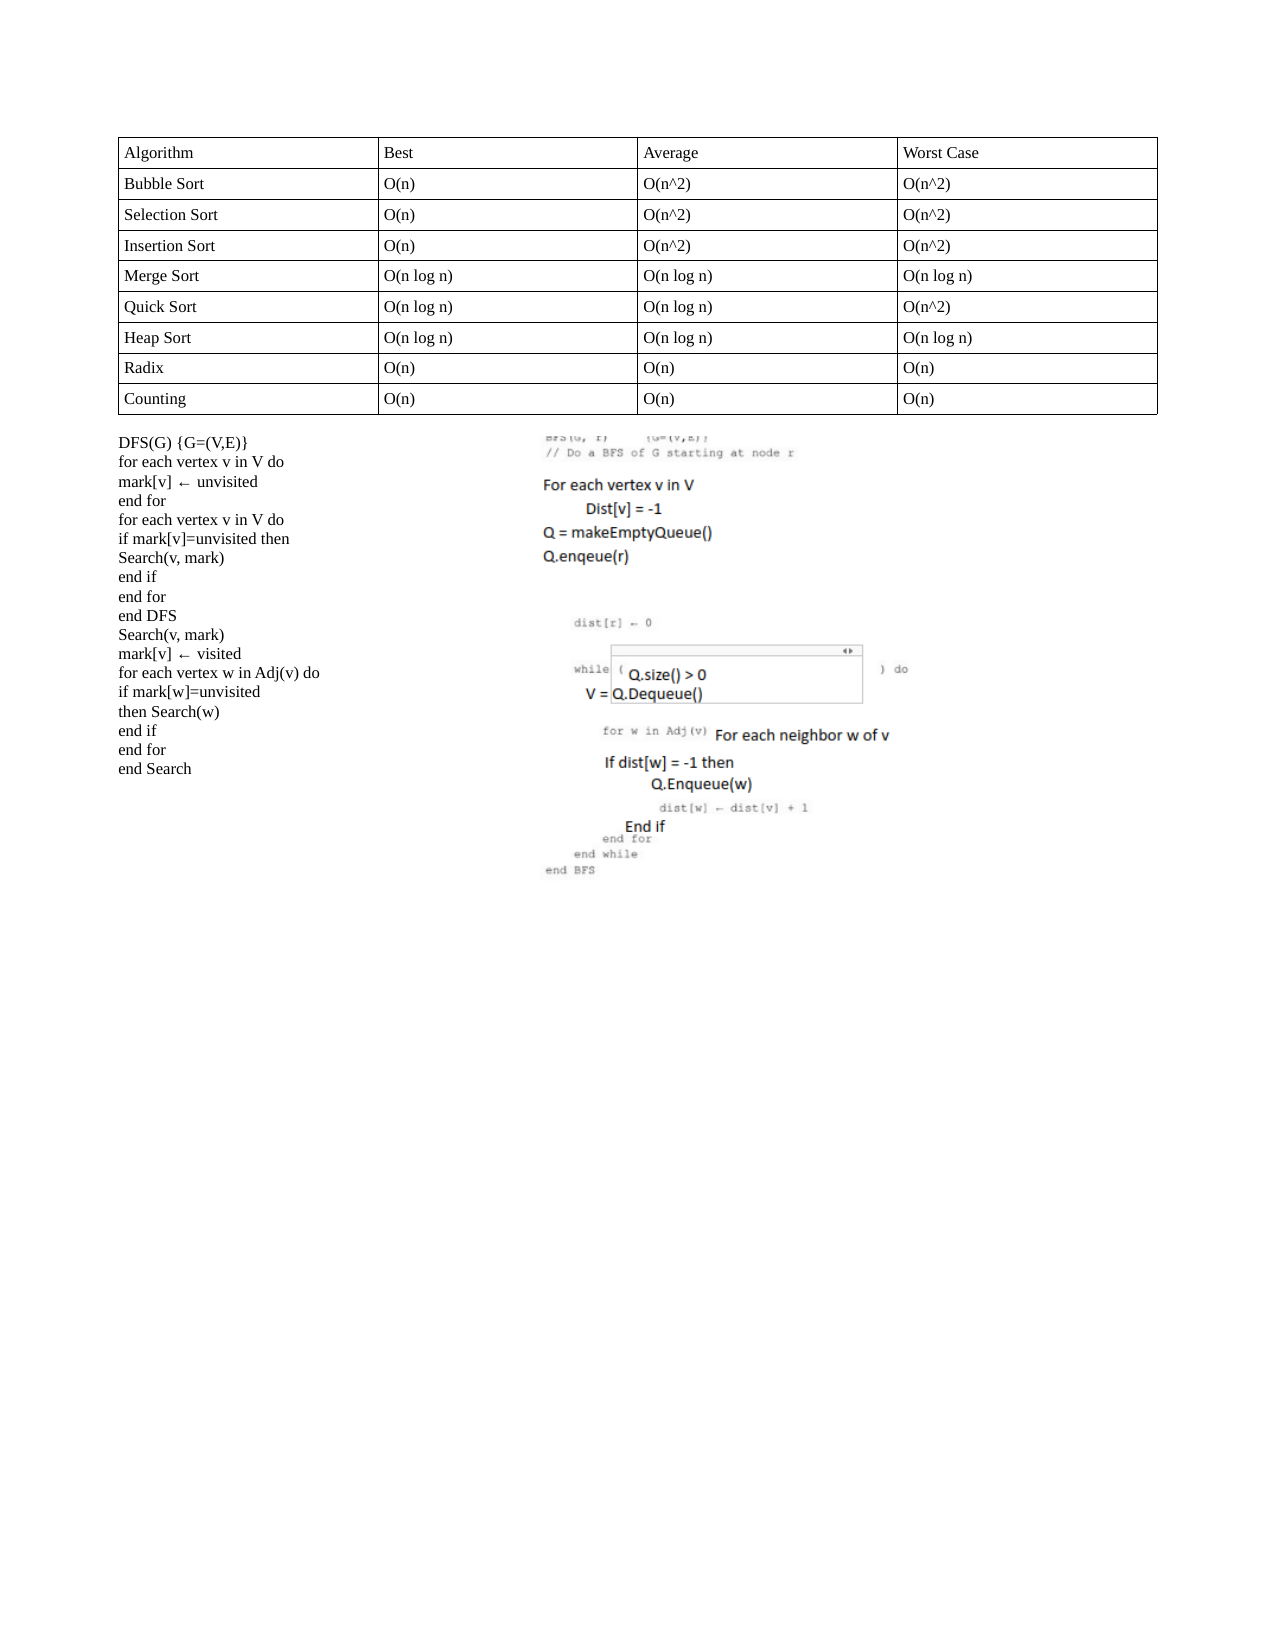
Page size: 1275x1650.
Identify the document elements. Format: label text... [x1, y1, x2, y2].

text Search(v, mark) [118, 548, 508, 567]
text mark[v] ← unvisited [118, 471, 508, 491]
table_header Algorithm [119, 138, 378, 168]
table_cell Merge Sort [119, 261, 378, 291]
table_cell O(n^2) [898, 169, 1157, 199]
text [954, 701, 1157, 721]
table_cell O(n^2) [898, 292, 1157, 322]
text [954, 644, 1157, 663]
text [954, 529, 1157, 548]
text [954, 759, 1157, 778]
text [954, 471, 1157, 491]
text [954, 606, 1157, 625]
text [954, 721, 1157, 740]
table_cell O(n log n) [379, 323, 637, 352]
table_cell O(n) [638, 354, 897, 383]
table_header Best [379, 138, 637, 168]
text [954, 663, 1157, 682]
text end for [118, 586, 508, 606]
text [954, 452, 1157, 471]
table_cell O(n) [379, 354, 637, 383]
table_cell O(n log n) [898, 323, 1157, 352]
table_cell Radix [119, 354, 378, 383]
table_cell O(n) [379, 384, 637, 414]
text then Search(w) [118, 701, 508, 721]
text if mark[w]=unvisited [118, 682, 508, 701]
text end for [118, 740, 508, 759]
text [954, 510, 1157, 529]
text DFS(G) {G=(V,E)} [118, 433, 1157, 452]
table_cell O(n) [379, 200, 637, 229]
text mark[v] ← visited [118, 644, 508, 663]
table_cell O(n) [379, 169, 637, 199]
table_cell O(n^2) [638, 169, 897, 199]
text if mark[v]=unvisited then [118, 529, 508, 548]
table_cell Quick Sort [119, 292, 378, 322]
table_cell O(n log n) [379, 261, 637, 291]
text [954, 682, 1157, 701]
picture [508, 436, 954, 896]
table_cell Bubble Sort [119, 169, 378, 199]
table_cell Insertion Sort [119, 231, 378, 260]
text for each vertex w in Adj(v) do [118, 663, 508, 682]
text [954, 567, 1157, 586]
text [954, 586, 1157, 606]
table_cell O(n) [638, 384, 897, 414]
table_cell O(n log n) [638, 323, 897, 352]
table_header Worst Case [898, 138, 1157, 168]
table_cell Heap Sort [119, 323, 378, 352]
text end for [118, 491, 508, 510]
table_cell O(n log n) [638, 292, 897, 322]
text for each vertex v in V do [118, 510, 508, 529]
text end if [118, 721, 508, 740]
table_cell Selection Sort [119, 200, 378, 229]
table_header Average [638, 138, 897, 168]
table_cell O(n log n) [638, 261, 897, 291]
table_cell O(n log n) [898, 261, 1157, 291]
text Search(v, mark) [118, 625, 508, 644]
text end Search [118, 759, 508, 778]
text [954, 625, 1157, 644]
text [954, 548, 1157, 567]
text end DFS [118, 606, 508, 625]
table_cell O(n) [379, 231, 637, 260]
text for each vertex v in V do [118, 452, 508, 471]
table_cell O(n^2) [898, 231, 1157, 260]
table_cell O(n^2) [898, 200, 1157, 229]
table_cell O(n^2) [638, 200, 897, 229]
table_cell O(n) [898, 354, 1157, 383]
text end if [118, 567, 508, 586]
table_cell O(n log n) [379, 292, 637, 322]
text [954, 491, 1157, 510]
table_cell O(n) [898, 384, 1157, 414]
table_cell Counting [119, 384, 378, 414]
table_cell O(n^2) [638, 231, 897, 260]
text [954, 740, 1157, 759]
